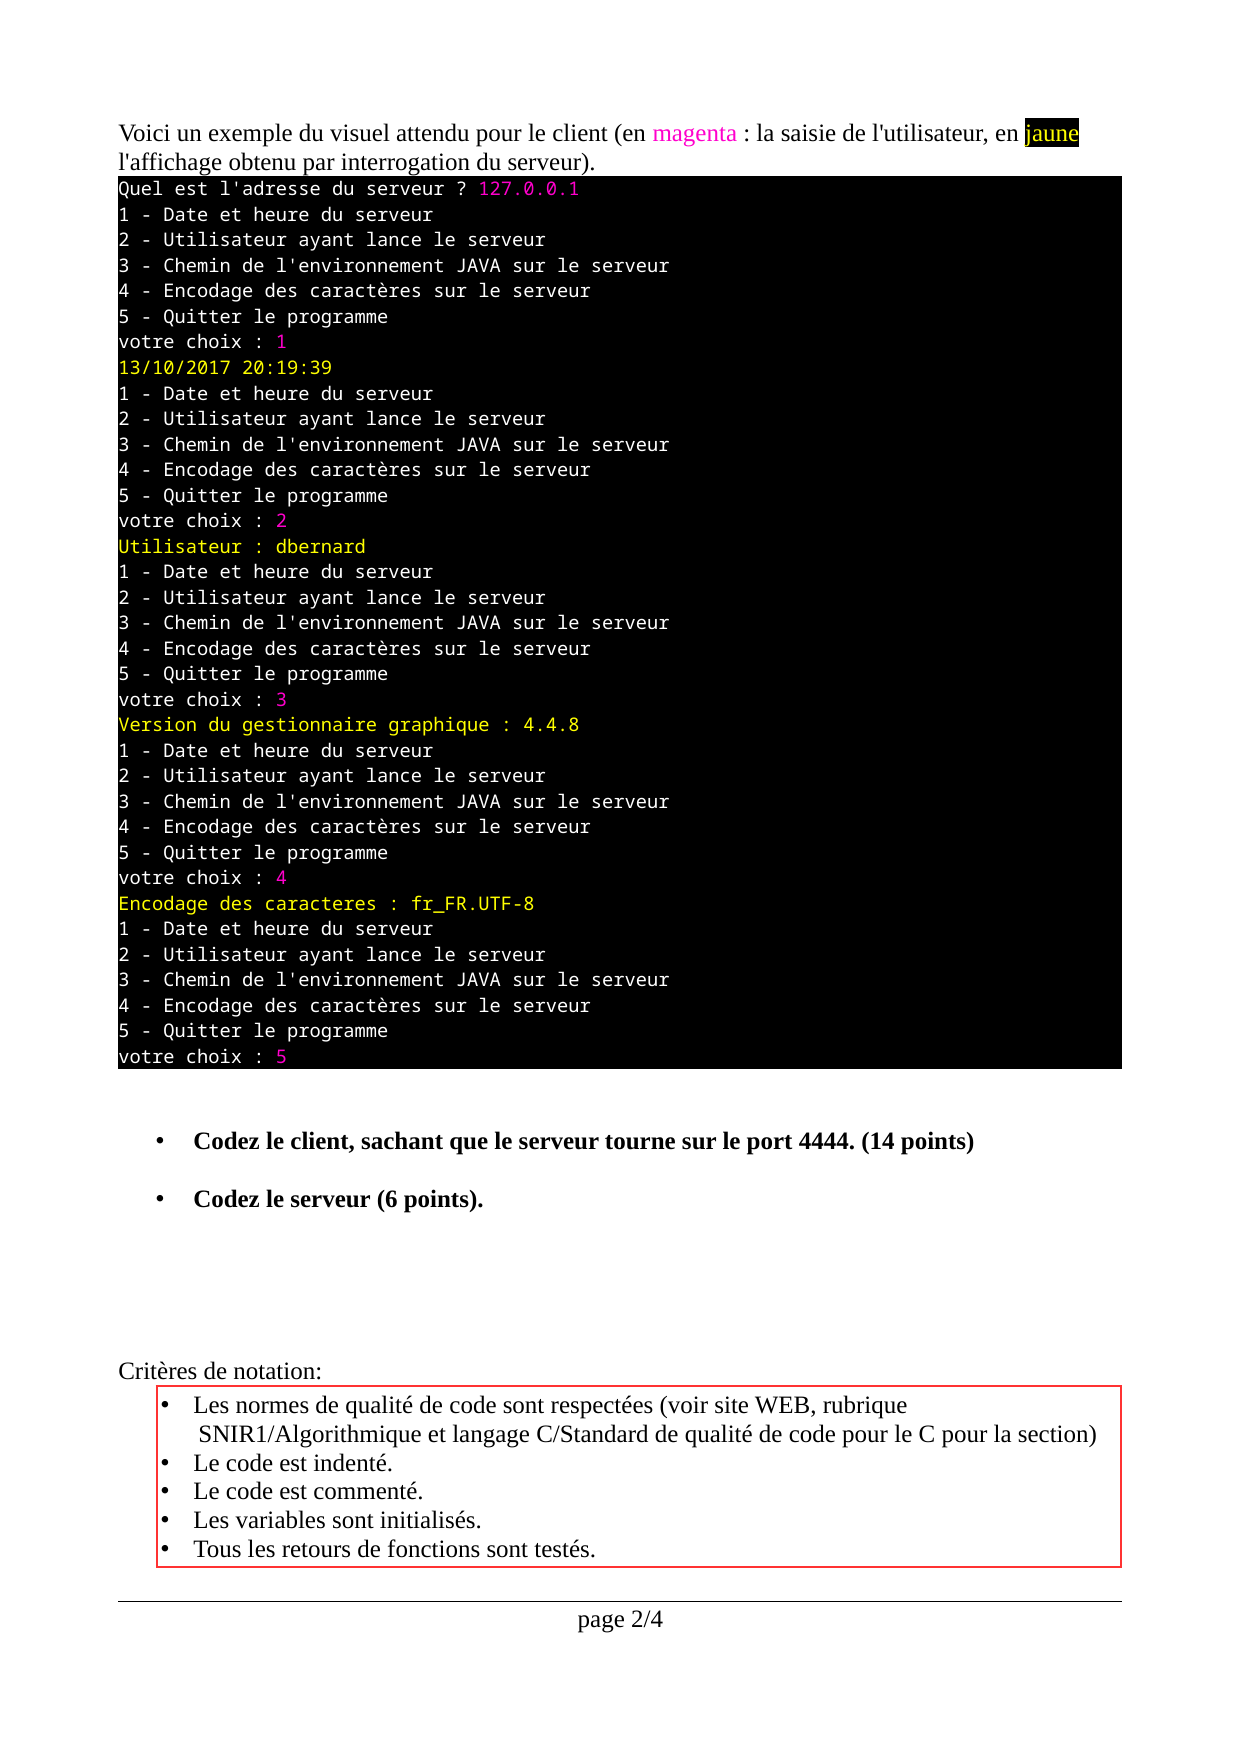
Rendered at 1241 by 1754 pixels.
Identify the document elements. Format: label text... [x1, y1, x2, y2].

text 1 - Date et heure du serveur [118, 201, 1122, 227]
text 4 - Encodage des caractères sur le serveur [118, 814, 1122, 839]
text Utilisateur : dbernard [118, 533, 1122, 558]
text votre choix : 2 [118, 507, 1122, 533]
text 1 - Date et heure du serveur [118, 916, 1122, 941]
text Encodage des caracteres : fr_FR.UTF-8 [118, 890, 1122, 916]
text 5 - Quitter le programme [118, 303, 1122, 329]
list Le code est indenté. [158, 1443, 1120, 1471]
text Quel est l'adresse du serveur ? 127.0.0.1 [118, 176, 1122, 201]
text 3 - Chemin de l'environnement JAVA sur le serveur [118, 967, 1122, 992]
text 3 - Chemin de l'environnement JAVA sur le serveur [118, 431, 1122, 456]
list Tous les retours de fonctions sont testés. [158, 1529, 1120, 1566]
list Le code est commenté. [158, 1471, 1120, 1500]
text 4 - Encodage des caractères sur le serveur [118, 456, 1122, 482]
text Voici un exemple du visuel attendu pour le client (en magenta : la saisie de l'utilisateur, en jaune l'affichage obtenu par interrogation du serveur). [118, 118, 1122, 176]
list Codez le serveur (6 points). [156, 1184, 1122, 1213]
text votre choix : 4 [118, 865, 1122, 890]
text 5 - Quitter le programme [118, 839, 1122, 865]
list Les variables sont initialisés. [158, 1500, 1120, 1529]
text 3 - Chemin de l'environnement JAVA sur le serveur [118, 609, 1122, 635]
text 4 - Encodage des caractères sur le serveur [118, 992, 1122, 1018]
text votre choix : 1 [118, 329, 1122, 354]
text Version du gestionnaire graphique : 4.4.8 [118, 712, 1122, 737]
text 1 - Date et heure du serveur [118, 737, 1122, 763]
text 5 - Quitter le programme [118, 1018, 1122, 1043]
text 2 - Utilisateur ayant lance le serveur [118, 584, 1122, 609]
text 13/10/2017 20:19:39 [118, 354, 1122, 380]
text 4 - Encodage des caractères sur le serveur [118, 635, 1122, 661]
text 1 - Date et heure du serveur [118, 558, 1122, 584]
text Critères de notation: [118, 1356, 1122, 1385]
list Codez le client, sachant que le serveur tourne sur le port 4444. (14 points) [156, 1126, 1122, 1155]
text 4 - Encodage des caractères sur le serveur [118, 278, 1122, 303]
list Les normes de qualité de code sont respectées (voir site WEB, rubrique SNIR1/Algorithmique et langage C/Standard de qualité de code pour le C pour la section) [158, 1387, 1120, 1443]
text 2 - Utilisateur ayant lance le serveur [118, 227, 1122, 252]
text 5 - Quitter le programme [118, 482, 1122, 507]
text votre choix : 3 [118, 686, 1122, 712]
text 3 - Chemin de l'environnement JAVA sur le serveur [118, 252, 1122, 278]
text 2 - Utilisateur ayant lance le serveur [118, 941, 1122, 967]
text 3 - Chemin de l'environnement JAVA sur le serveur [118, 788, 1122, 814]
text 1 - Date et heure du serveur [118, 380, 1122, 405]
text 5 - Quitter le programme [118, 661, 1122, 686]
text 2 - Utilisateur ayant lance le serveur [118, 405, 1122, 431]
text 2 - Utilisateur ayant lance le serveur [118, 763, 1122, 788]
text votre choix : 5 [118, 1043, 1122, 1069]
